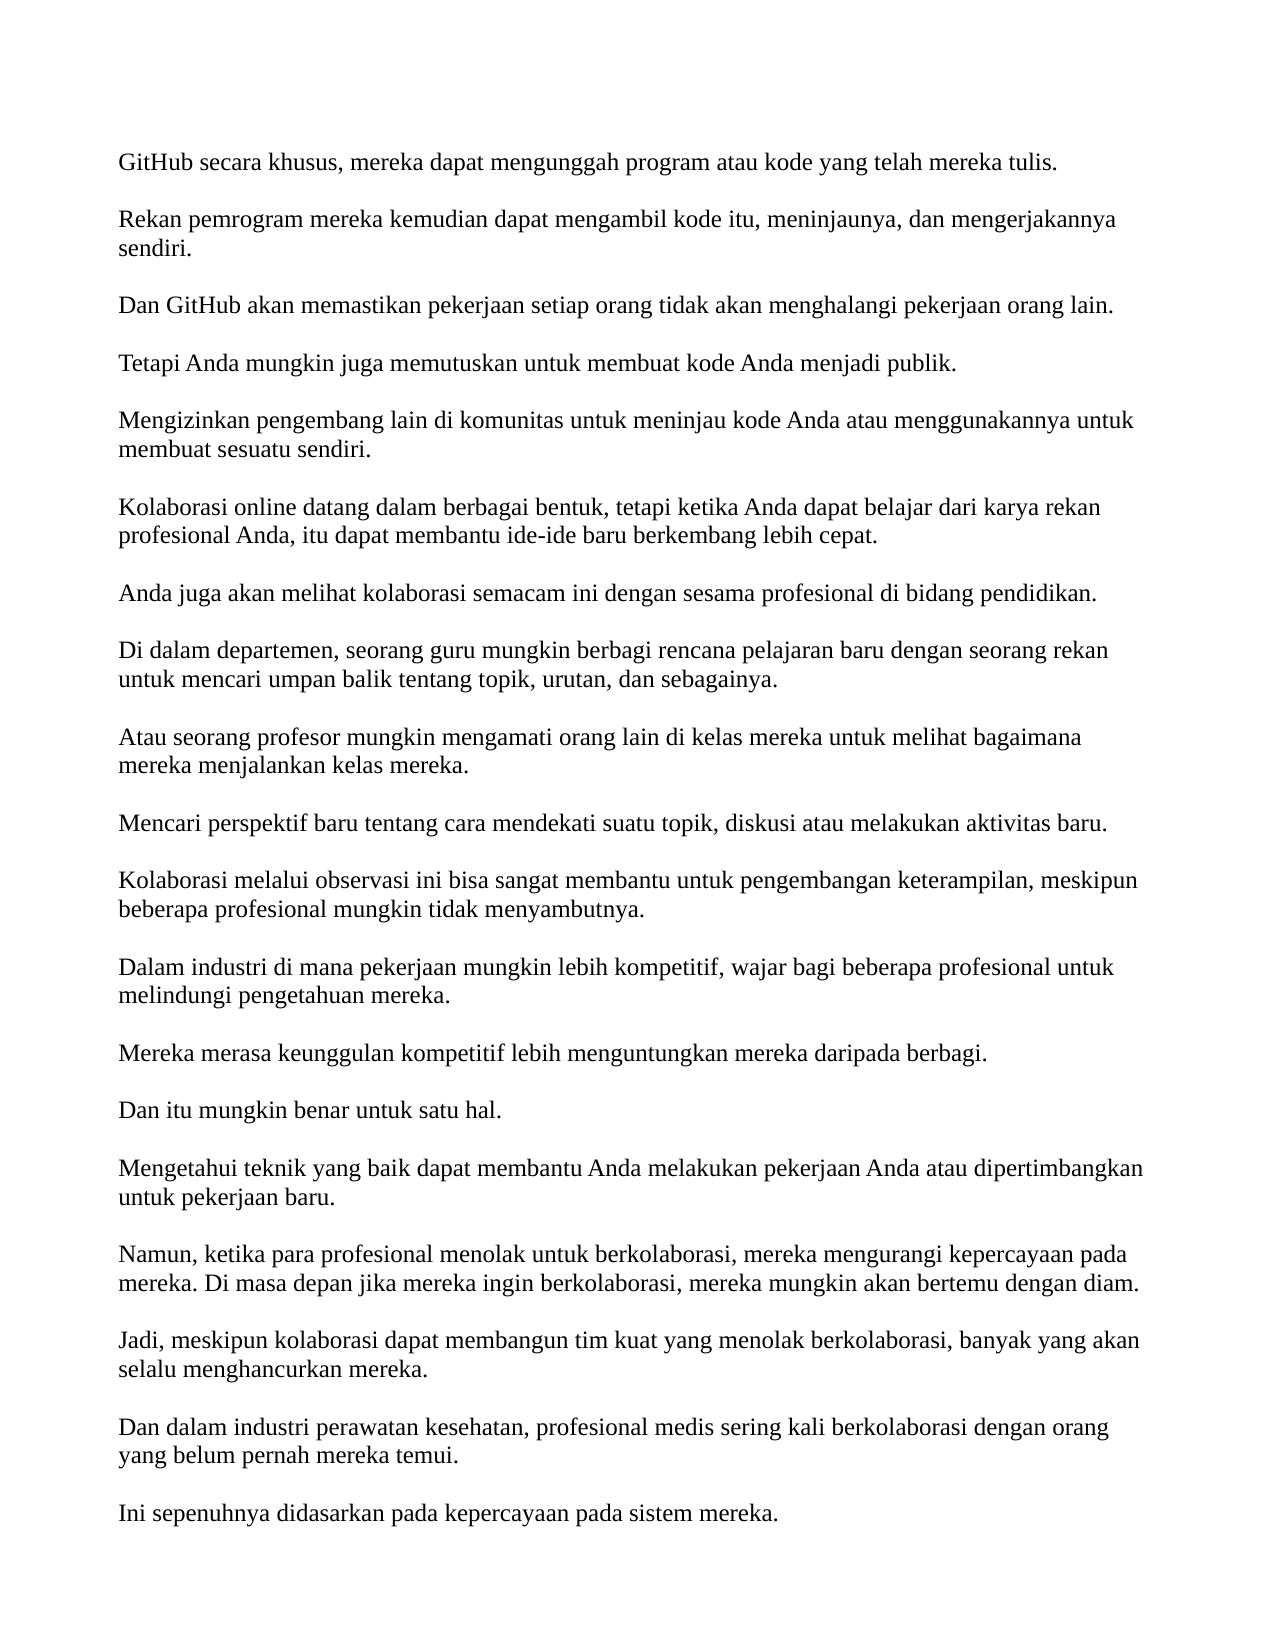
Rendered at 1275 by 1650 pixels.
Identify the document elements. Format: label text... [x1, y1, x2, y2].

text Anda juga akan melihat kolaborasi semacam ini dengan sesama profesional di bidang pendidikan. [118, 578, 1157, 607]
text Atau seorang profesor mungkin mengamati orang lain di kelas mereka untuk melihat bagaimana mereka menjalankan kelas mereka. [118, 722, 1157, 779]
text Di dalam departemen, seorang guru mungkin berbagi rencana pelajaran baru dengan seorang rekan untuk mencari umpan balik tentang topik, urutan, dan sebagainya. [118, 636, 1157, 693]
text Mencari perspektif baru tentang cara mendekati suatu topik, diskusi atau melakukan aktivitas baru. [118, 808, 1157, 837]
text Kolaborasi online datang dalam berbagai bentuk, tetapi ketika Anda dapat belajar dari karya rekan profesional Anda, itu dapat membantu ide-ide baru berkembang lebih cepat. [118, 492, 1157, 549]
text GitHub secara khusus, mereka dapat mengunggah program atau kode yang telah mereka tulis. [118, 147, 1157, 176]
text Dan dalam industri perawatan kesehatan, profesional medis sering kali berkolaborasi dengan orang yang belum pernah mereka temui. [118, 1412, 1157, 1469]
text Namun, ketika para profesional menolak untuk berkolaborasi, mereka mengurangi kepercayaan pada mereka. Di masa depan jika mereka ingin berkolaborasi, mereka mungkin akan bertemu dengan diam. [118, 1239, 1157, 1297]
text Dan GitHub akan memastikan pekerjaan setiap orang tidak akan menghalangi pekerjaan orang lain. [118, 291, 1157, 319]
text Ini sepenuhnya didasarkan pada kepercayaan pada sistem mereka. [118, 1498, 1157, 1527]
text Mengetahui teknik yang baik dapat membantu Anda melakukan pekerjaan Anda atau dipertimbangkan untuk pekerjaan baru. [118, 1153, 1157, 1211]
text Mereka merasa keunggulan kompetitif lebih menguntungkan mereka daripada berbagi. [118, 1038, 1157, 1067]
text Dalam industri di mana pekerjaan mungkin lebih kompetitif, wajar bagi beberapa profesional untuk melindungi pengetahuan mereka. [118, 952, 1157, 1009]
text Mengizinkan pengembang lain di komunitas untuk meninjau kode Anda atau menggunakannya untuk membuat sesuatu sendiri. [118, 406, 1157, 463]
text Rekan pemrogram mereka kemudian dapat mengambil kode itu, meninjaunya, dan mengerjakannya sendiri. [118, 204, 1157, 262]
text Jadi, meskipun kolaborasi dapat membangun tim kuat yang menolak berkolaborasi, banyak yang akan selalu menghancurkan mereka. [118, 1326, 1157, 1383]
text Tetapi Anda mungkin juga memutuskan untuk membuat kode Anda menjadi publik. [118, 348, 1157, 377]
text Kolaborasi melalui observasi ini bisa sangat membantu untuk pengembangan keterampilan, meskipun beberapa profesional mungkin tidak menyambutnya. [118, 866, 1157, 923]
text Dan itu mungkin benar untuk satu hal. [118, 1096, 1157, 1124]
